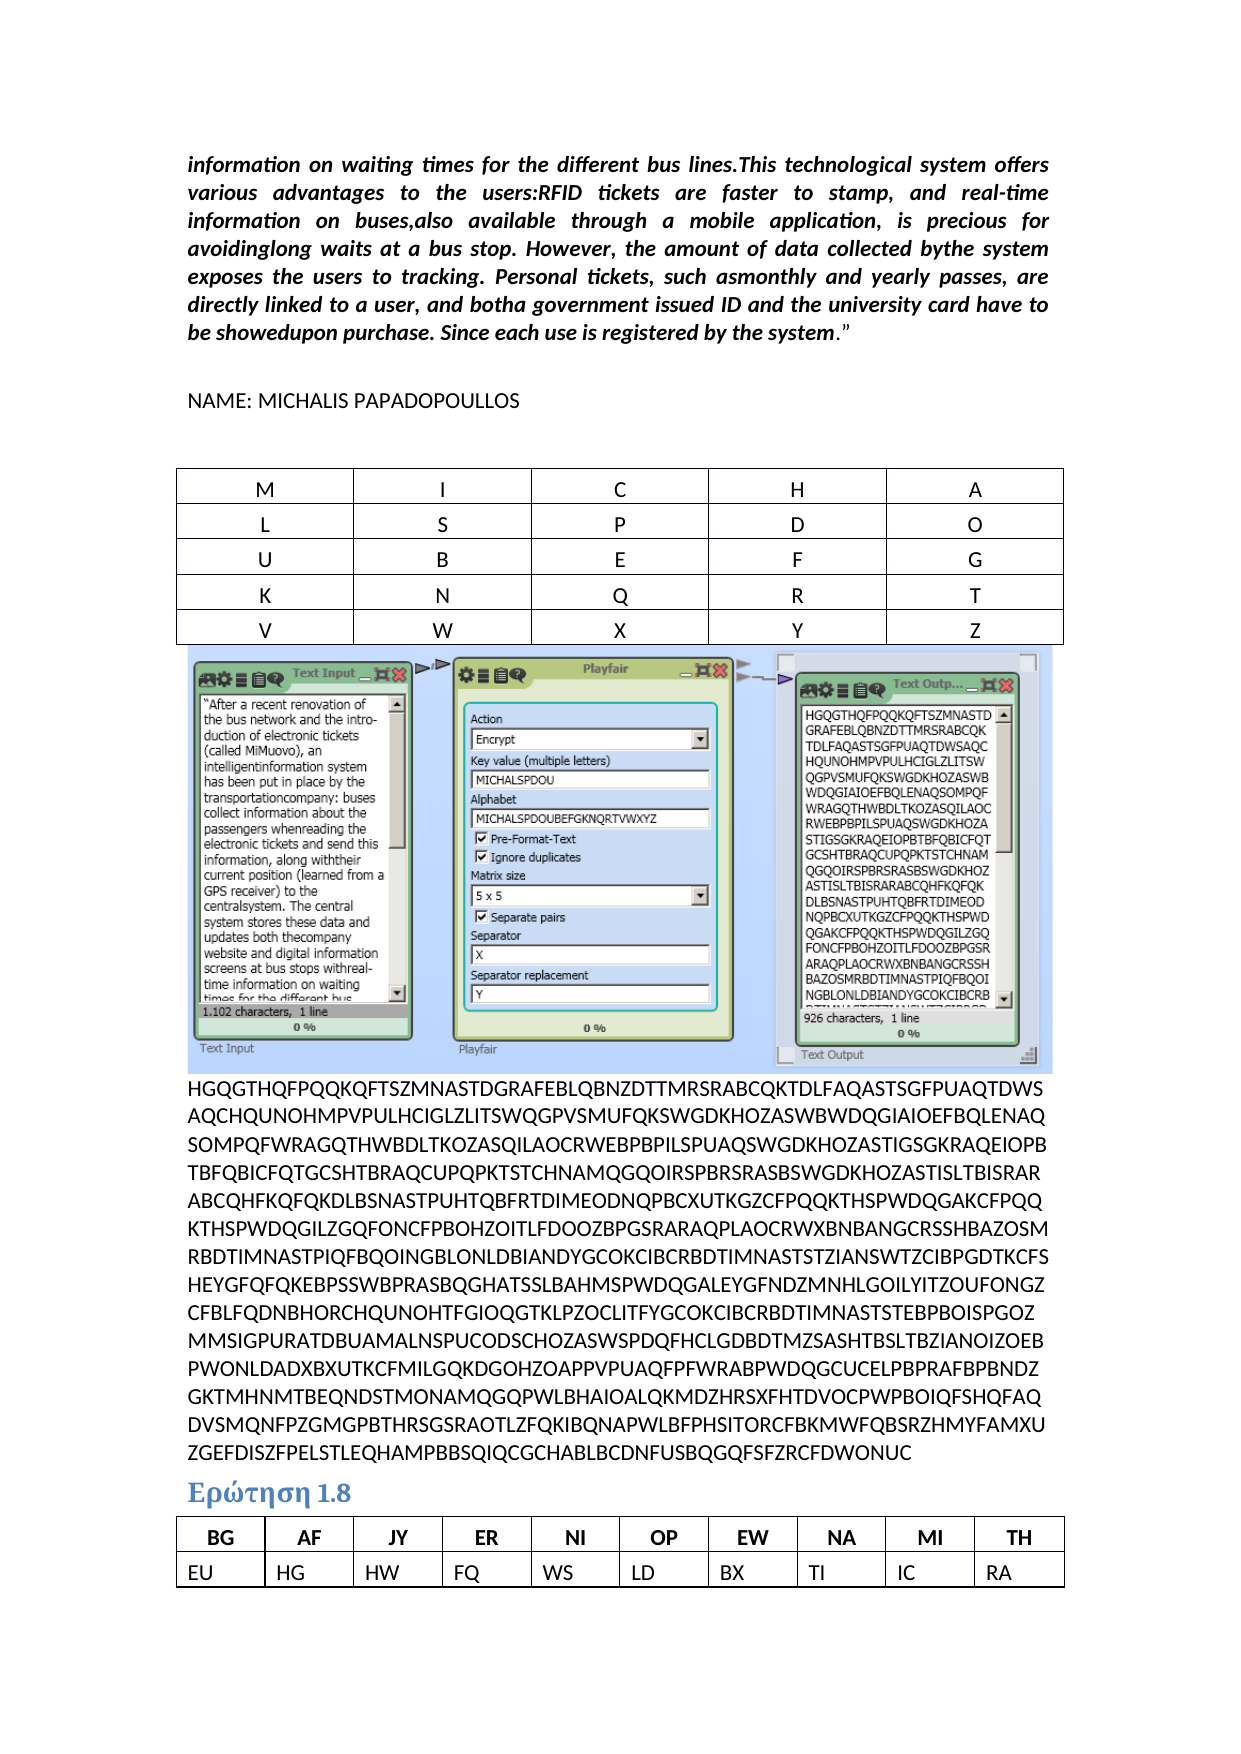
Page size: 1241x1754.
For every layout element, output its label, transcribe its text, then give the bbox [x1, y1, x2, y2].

table_cell TI [798, 1552, 885, 1586]
table_header OP [620, 1517, 708, 1551]
table_cell L [177, 504, 353, 538]
table_cell D [709, 504, 886, 538]
table_cell HW [354, 1552, 442, 1586]
table_cell BX [709, 1552, 797, 1586]
text NAME: MICHALIS PAPADOPOULLOS [187, 387, 1053, 415]
table_cell G [887, 539, 1063, 574]
table_cell WS [532, 1552, 619, 1586]
table_cell W [354, 610, 531, 644]
table_cell K [177, 575, 353, 609]
table_cell F [709, 539, 886, 574]
table_header NA [798, 1517, 885, 1551]
table_cell Q [532, 575, 708, 609]
table_header TH [975, 1517, 1064, 1551]
subtitle Ερώτηση 1.8 [187, 1478, 1053, 1509]
table_header AF [266, 1517, 353, 1551]
table_cell IC [886, 1552, 974, 1586]
table_cell HG [266, 1552, 353, 1586]
table_cell O [887, 504, 1063, 538]
table_cell X [532, 610, 708, 644]
table_header H [709, 469, 886, 503]
table_header BG [177, 1517, 264, 1551]
table_header JY [354, 1517, 442, 1551]
table_cell EU [177, 1552, 264, 1586]
table_cell RA [975, 1552, 1064, 1586]
table_cell R [709, 575, 886, 609]
table_cell S [354, 504, 531, 538]
table_cell LD [620, 1552, 708, 1586]
table_cell E [532, 539, 708, 574]
table_cell N [354, 575, 531, 609]
table_cell Y [709, 610, 886, 644]
table_cell T [887, 575, 1063, 609]
table_cell Z [887, 610, 1063, 644]
table_cell B [354, 539, 531, 574]
table_cell U [177, 539, 353, 574]
table_header [190, 421, 318, 468]
text information on waiting times for the different bus lines.This technological system offers various advantages to the users:RFID tickets are faster to stamp, and real-time information on buses,also available through a mobile application, is precious for avoidinglong waits at a bus stop. However, the amount of data collected bythe system exposes the users to tracking. Personal tickets, such asmonthly and yearly passes, are directly linked to a user, and botha government issued ID and the university card have to be showedupon purchase. Since each use is registered by the system.” [187, 150, 1053, 346]
table_cell FQ [443, 1552, 531, 1586]
table_cell V [177, 610, 353, 644]
table_header MI [886, 1517, 974, 1551]
table_header C [532, 469, 708, 503]
table_header ER [443, 1517, 531, 1551]
table_header NI [532, 1517, 619, 1551]
table_cell P [532, 504, 708, 538]
table_header M [177, 469, 353, 503]
text HGQGTHQFPQQKQFTSZMNASTDGRAFEBLQBNZDTTMRSRABCQKTDLFAQASTSGFPUAQTDWSAQCHQUNOHMPVPULHCIGLZLITSWQGPVSMUFQKSWGDKHOZASWBWDQGIAIOEFBQLENAQSOMPQFWRAGQTHWBDLTKOZASQILAOCRWEBPBPILSPUAQSWGDKHOZASTIGSGKRAQEIOPBTBFQBICFQTGCSHTBRAQCUPQPKTSTCHNAMQGQOIRSPBRSRASBSWGDKHOZASTISLTBISRARABCQHFKQFQKDLBSNASTPUHTQBFRTDIMEODNQPBCXUTKGZCFPQQKTHSPWDQGAKCFPQQKTHSPWDQGILZGQFONCFPBOHZOITLFDOOZBPGSRARAQPLAOCRWXBNBANGCRSSHBAZOSMRBDTIMNASTPIQFBQOINGBLONLDBIANDYGCOKCIBCRBDTIMNASTSTZIANSWTZCIBPGDTKCFSHEYGFQFQKEBPSSWBPRASBQGHATSSLBAHMSPWDQGALEYGFNDZMNHLGOILYITZOUFONGZCFBLFQDNBHORCHQUNOHTFGIOQGTKLPZOCLITFYGCOKCIBCRBDTIMNASTSTEBPBOISPGOZMMSIGPURATDBUAMALNSPUCODSCHOZASWSPDQFHCLGDBDTMZSASHTBSLTBZIANOIZOEBPWONLDADXBXUTKCFMILGQKDGOHZOAPPVPUAQFPFWRABPWDQGCUCELPBPRAFBPBNDZGKTMHNMTBEQNDSTMONAMQGQPWLBHAIOALQKMDZHRSXFHTDVOCPWPBOIQFSHQFAQDVSMQNFPZGMGPBTHRSGSRAOTLZFQKIBQNAPWLBFPHSITORCFBKMWFQBSRZHMYFAMXUZGEFDISZFPELSTLEQHAMPBBSQIQCGCHABLBCDNFUSBQGQFSFZRCFDWONUC [187, 1074, 1053, 1466]
table_header EW [709, 1517, 797, 1551]
table_header I [354, 469, 531, 503]
table_header A [887, 469, 1063, 503]
